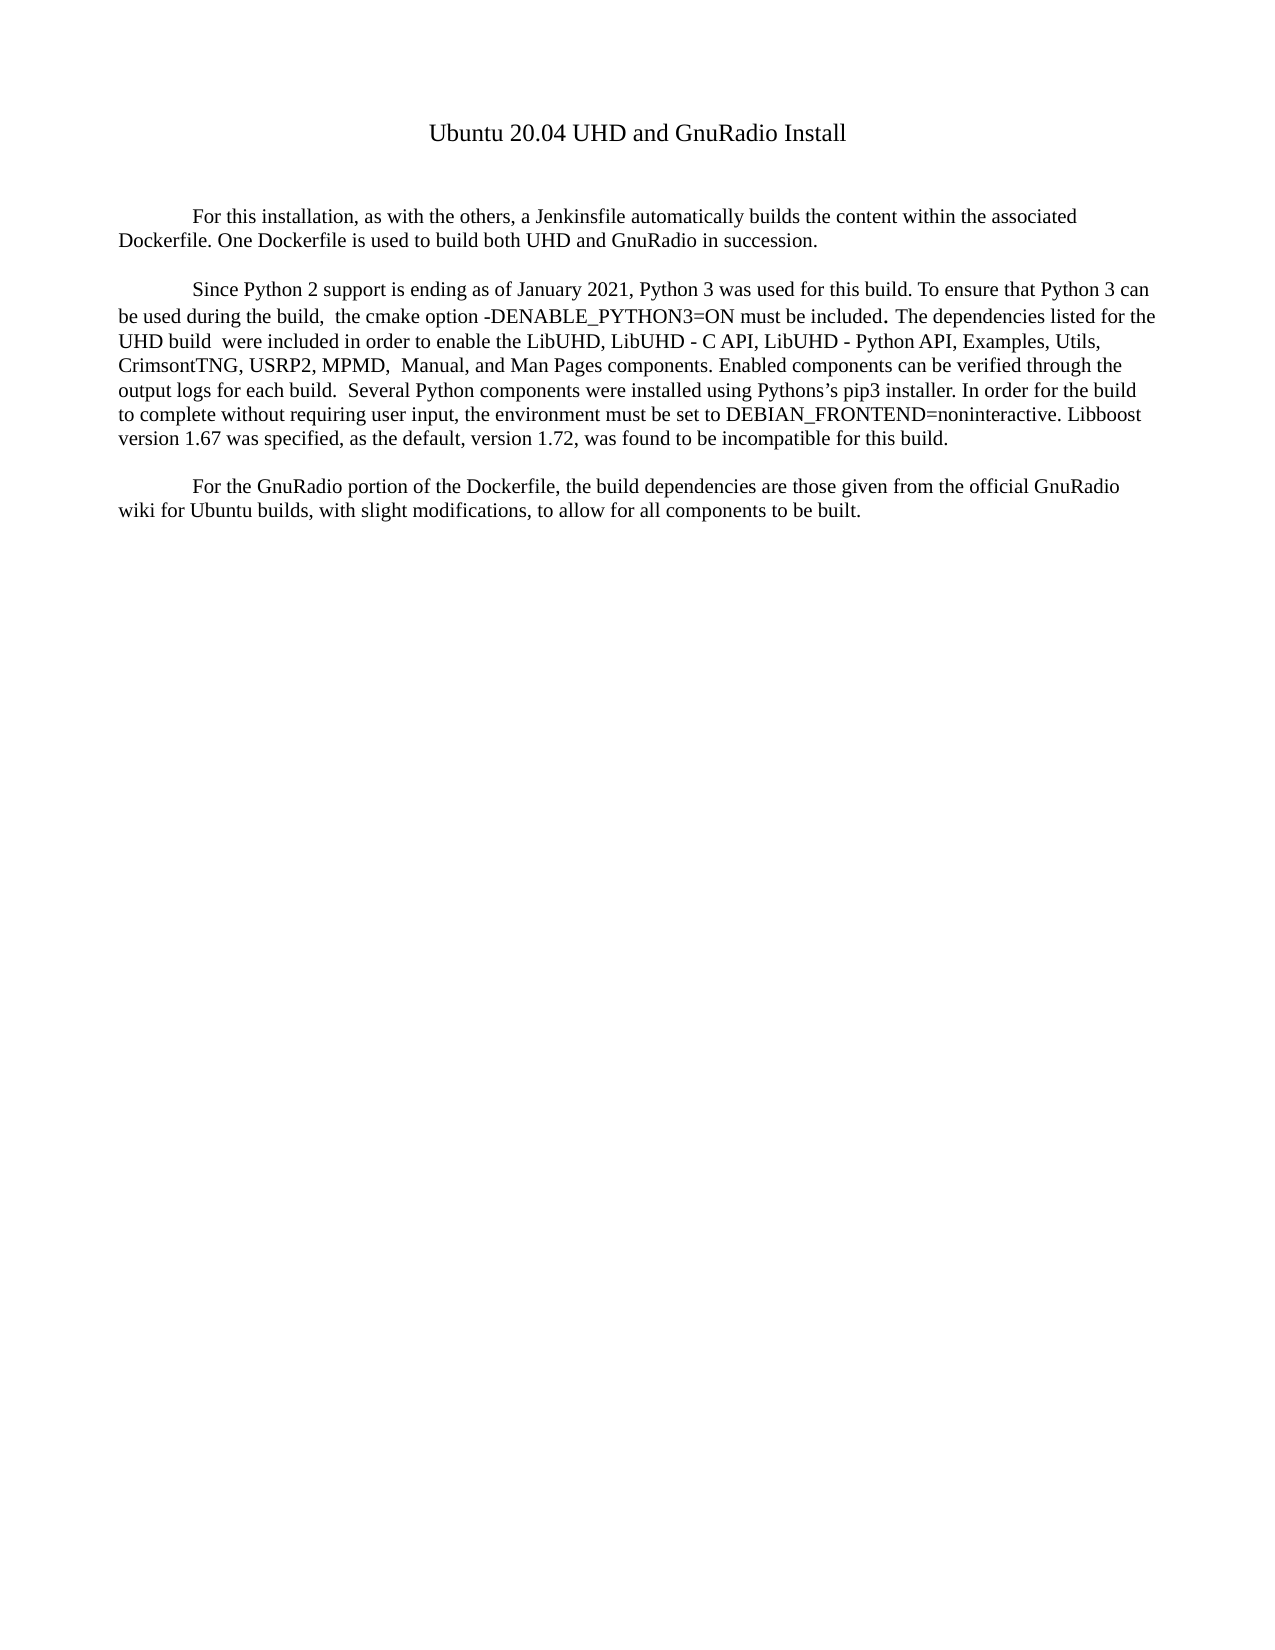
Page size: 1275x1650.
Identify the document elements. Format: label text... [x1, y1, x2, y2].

text Ubuntu 20.04 UHD and GnuRadio Install [118, 118, 1157, 147]
text Since Python 2 support is ending as of January 2021, Python 3 was used for this build. To ensure that Python 3 can be used during the build, the cmake option -DENABLE_PYTHON3=ON must be included. The dependencies listed for the UHD build were included in order to enable the LibUHD, LibUHD - C API, LibUHD - Python API, Examples, Utils, CrimsontTNG, USRP2, MPMD, Manual, and Man Pages components. Enabled components can be verified through the output logs for each build. Several Python components were installed using Pythons’s pip3 installer. In order for the build to complete without requiring user input, the environment must be set to DEBIAN_FRONTEND=noninteractive. Libboost version 1.67 was specified, as the default, version 1.72, was found to be incompatible for this build. [118, 277, 1157, 450]
text For this installation, as with the others, a Jenkinsfile automatically builds the content within the associated Dockerfile. One Dockerfile is used to build both UHD and GnuRadio in succession. [118, 204, 1157, 252]
text For the GnuRadio portion of the Dockerfile, the build dependencies are those given from the official GnuRadio wiki for Ubuntu builds, with slight modifications, to allow for all components to be built. [118, 474, 1157, 522]
